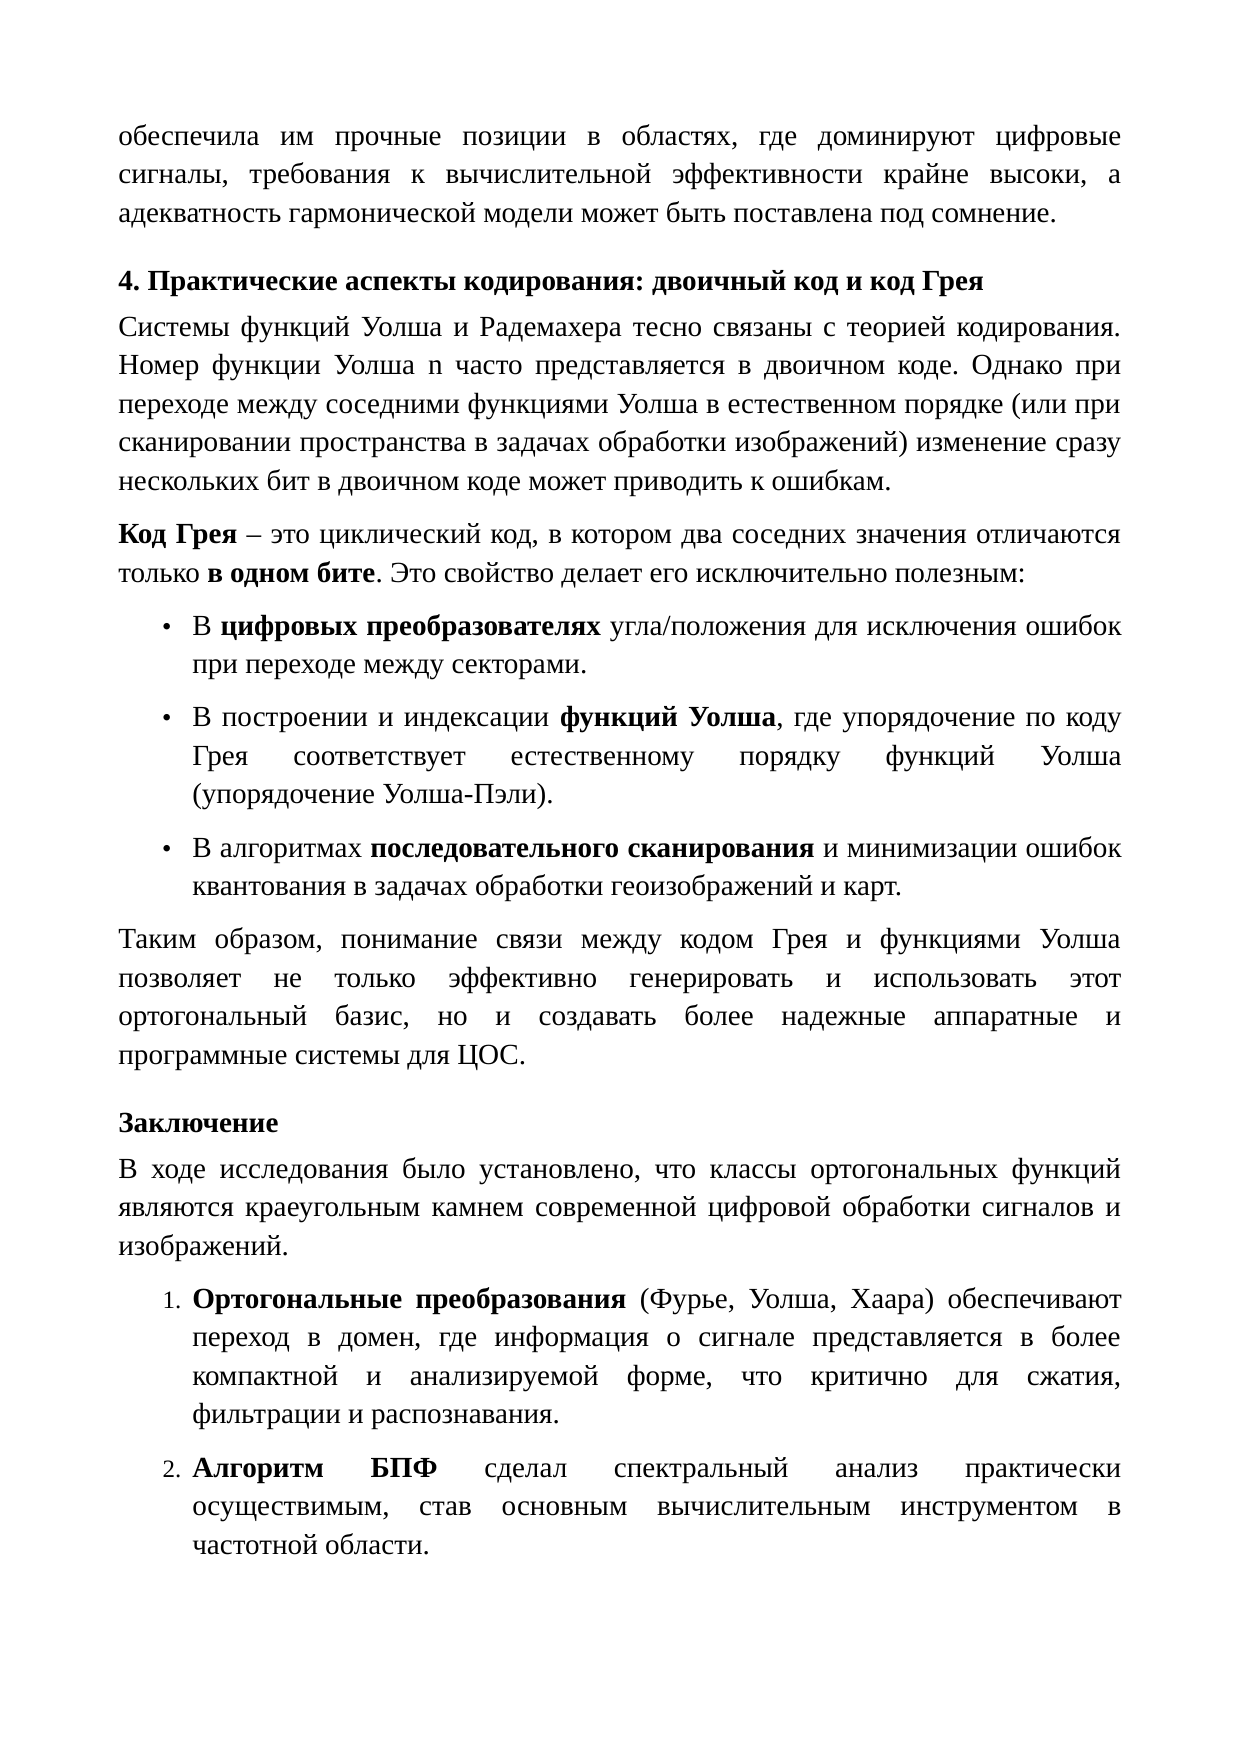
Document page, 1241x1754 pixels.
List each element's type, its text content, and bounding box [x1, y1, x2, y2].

text В ходе исследования было установлено, что классы ортогональных функций являются краеугольным камнем современной цифровой обработки сигналов и изображений. [118, 1151, 1122, 1261]
text обеспечила им прочные позиции в областях, где доминируют цифровые сигналы, требования к вычислительной эффективности крайне высоки, а адекватность гармонической модели может быть поставлена под сомнение. [118, 118, 1122, 229]
text Таким образом, понимание связи между кодом Грея и функциями Уолша позволяет не только эффективно генерировать и использовать этот ортогональный базис, но и создавать более надежные аппаратные и программные системы для ЦОС. [118, 921, 1122, 1071]
list Ортогональные преобразования (Фурье, Уолша, Хаара) обеспечивают переход в домен, где информация о сигнале представляется в более компактной и анализируемой форме, что критично для сжатия, фильтрации и распознавания. [162, 1281, 1122, 1430]
list В цифровых преобразователях угла/положения для исключения ошибок при переходе между секторами. [162, 608, 1122, 680]
list Алгоритм БПФ сделал спектральный анализ практически осуществимым, став основным вычислительным инструментом в частотной области. [162, 1450, 1122, 1560]
subtitle 4. Практические аспекты кодирования: двоичный код и код Грея [118, 263, 1122, 296]
text Системы функций Уолша и Радемахера тесно связаны с теорией кодирования. Номер функции Уолша n часто представляется в двоичном коде. Однако при переходе между соседними функциями Уолша в естественном порядке (или при сканировании пространства в задачах обработки изображений) изменение сразу нескольких бит в двоичном коде может приводить к ошибкам. [118, 309, 1122, 497]
list В построении и индексации функций Уолша, где упорядочение по коду Грея соответствует естественному порядку функций Уолша (упорядочение Уолша-Пэли). [162, 699, 1122, 810]
text Код Грея – это циклический код, в котором два соседних значения отличаются только в одном бите. Это свойство делает его исключительно полезным: [118, 516, 1122, 588]
list В алгоритмах последовательного сканирования и минимизации ошибок квантования в задачах обработки геоизображений и карт. [162, 830, 1122, 902]
subtitle Заключение [118, 1105, 1122, 1138]
